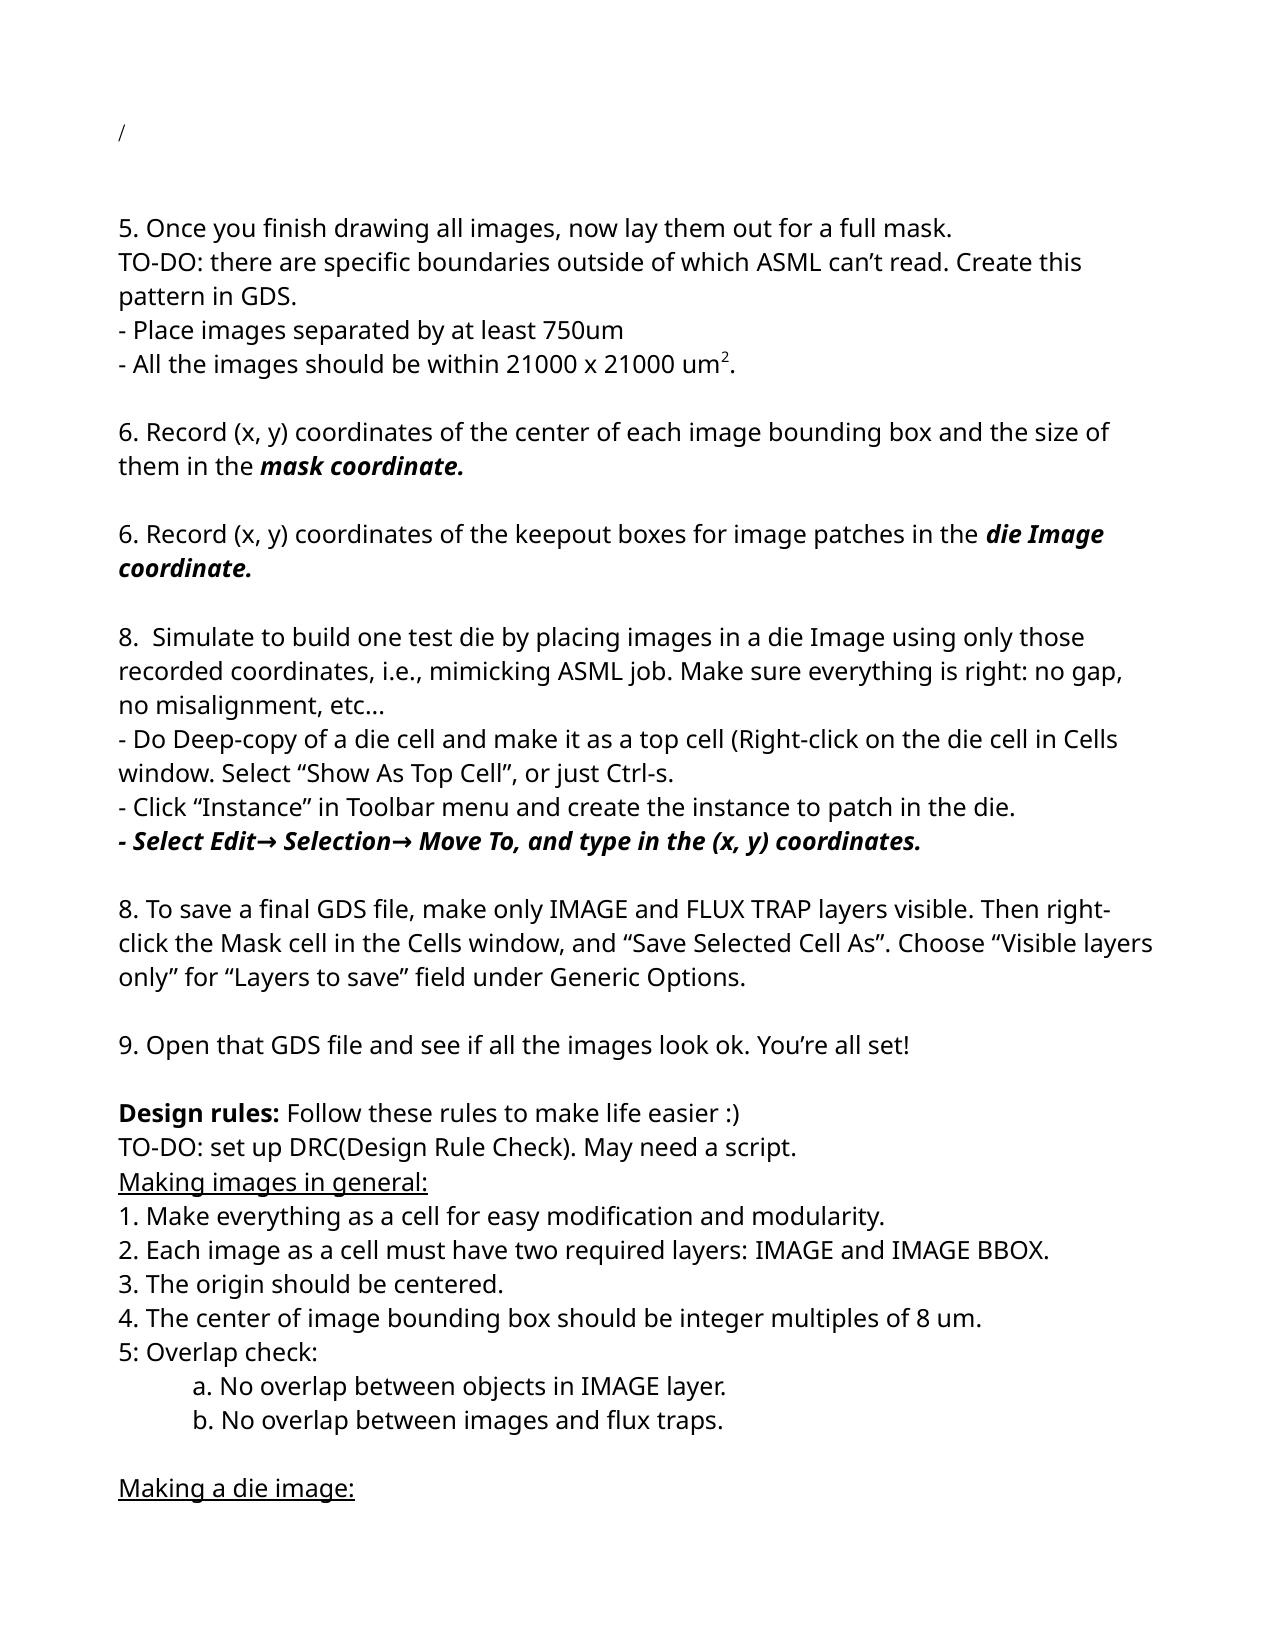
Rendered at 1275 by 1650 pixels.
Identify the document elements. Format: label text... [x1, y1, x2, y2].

text 6. Record (x, y) coordinates of the keepout boxes for image patches in the die Image coordinate. [118, 517, 1157, 585]
text - Do Deep-copy of a die cell and make it as a top cell (Right-click on the die cell in Cells window. Select “Show As Top Cell”, or just Ctrl-s. [118, 721, 1157, 789]
text Making images in general: [118, 1164, 1157, 1198]
text 3. The origin should be centered. [118, 1266, 1157, 1300]
text 5. Once you finish drawing all images, now lay them out for a full mask. [118, 210, 1157, 244]
text - Place images separated by at least 750um [118, 313, 1157, 347]
text 8. Simulate to build one test die by placing images in a die Image using only those recorded coordinates, i.e., mimicking ASML job. Make sure everything is right: no gap, no misalignment, etc... [118, 619, 1157, 721]
text TO-DO: there are specific boundaries outside of which ASML can’t read. Create this pattern in GDS. [118, 244, 1157, 313]
text 8. To save a final GDS file, make only IMAGE and FLUX TRAP layers visible. Then right-click the Mask cell in the Cells window, and “Save Selected Cell As”. Choose “Visible layers only” for “Layers to save” field under Generic Options. [118, 892, 1157, 994]
text TO-DO: set up DRC(Design Rule Check). May need a script. [118, 1130, 1157, 1164]
text - Select Edit→ Selection→ Move To, and type in the (x, y) coordinates. [118, 823, 1157, 858]
text - All the images should be within 21000 x 21000 um2. [118, 347, 1157, 381]
text Making a die image: [118, 1471, 1157, 1505]
text a. No overlap between objects in IMAGE layer. [118, 1368, 1157, 1403]
text 1. Make everything as a cell for easy modification and modularity. [118, 1198, 1157, 1232]
text 9. Open that GDS file and see if all the images look ok. You’re all set! [118, 1028, 1157, 1062]
text b. No overlap between images and flux traps. [118, 1403, 1157, 1437]
text - Click “Instance” in Toolbar menu and create the instance to patch in the die. [118, 789, 1157, 823]
text 5: Overlap check: [118, 1334, 1157, 1368]
text 6. Record (x, y) coordinates of the center of each image bounding box and the size of them in the mask coordinate. [118, 415, 1157, 483]
text 2. Each image as a cell must have two required layers: IMAGE and IMAGE BBOX. [118, 1232, 1157, 1266]
text 4. The center of image bounding box should be integer multiples of 8 um. [118, 1300, 1157, 1334]
text Design rules: Follow these rules to make life easier :) [118, 1096, 1157, 1130]
